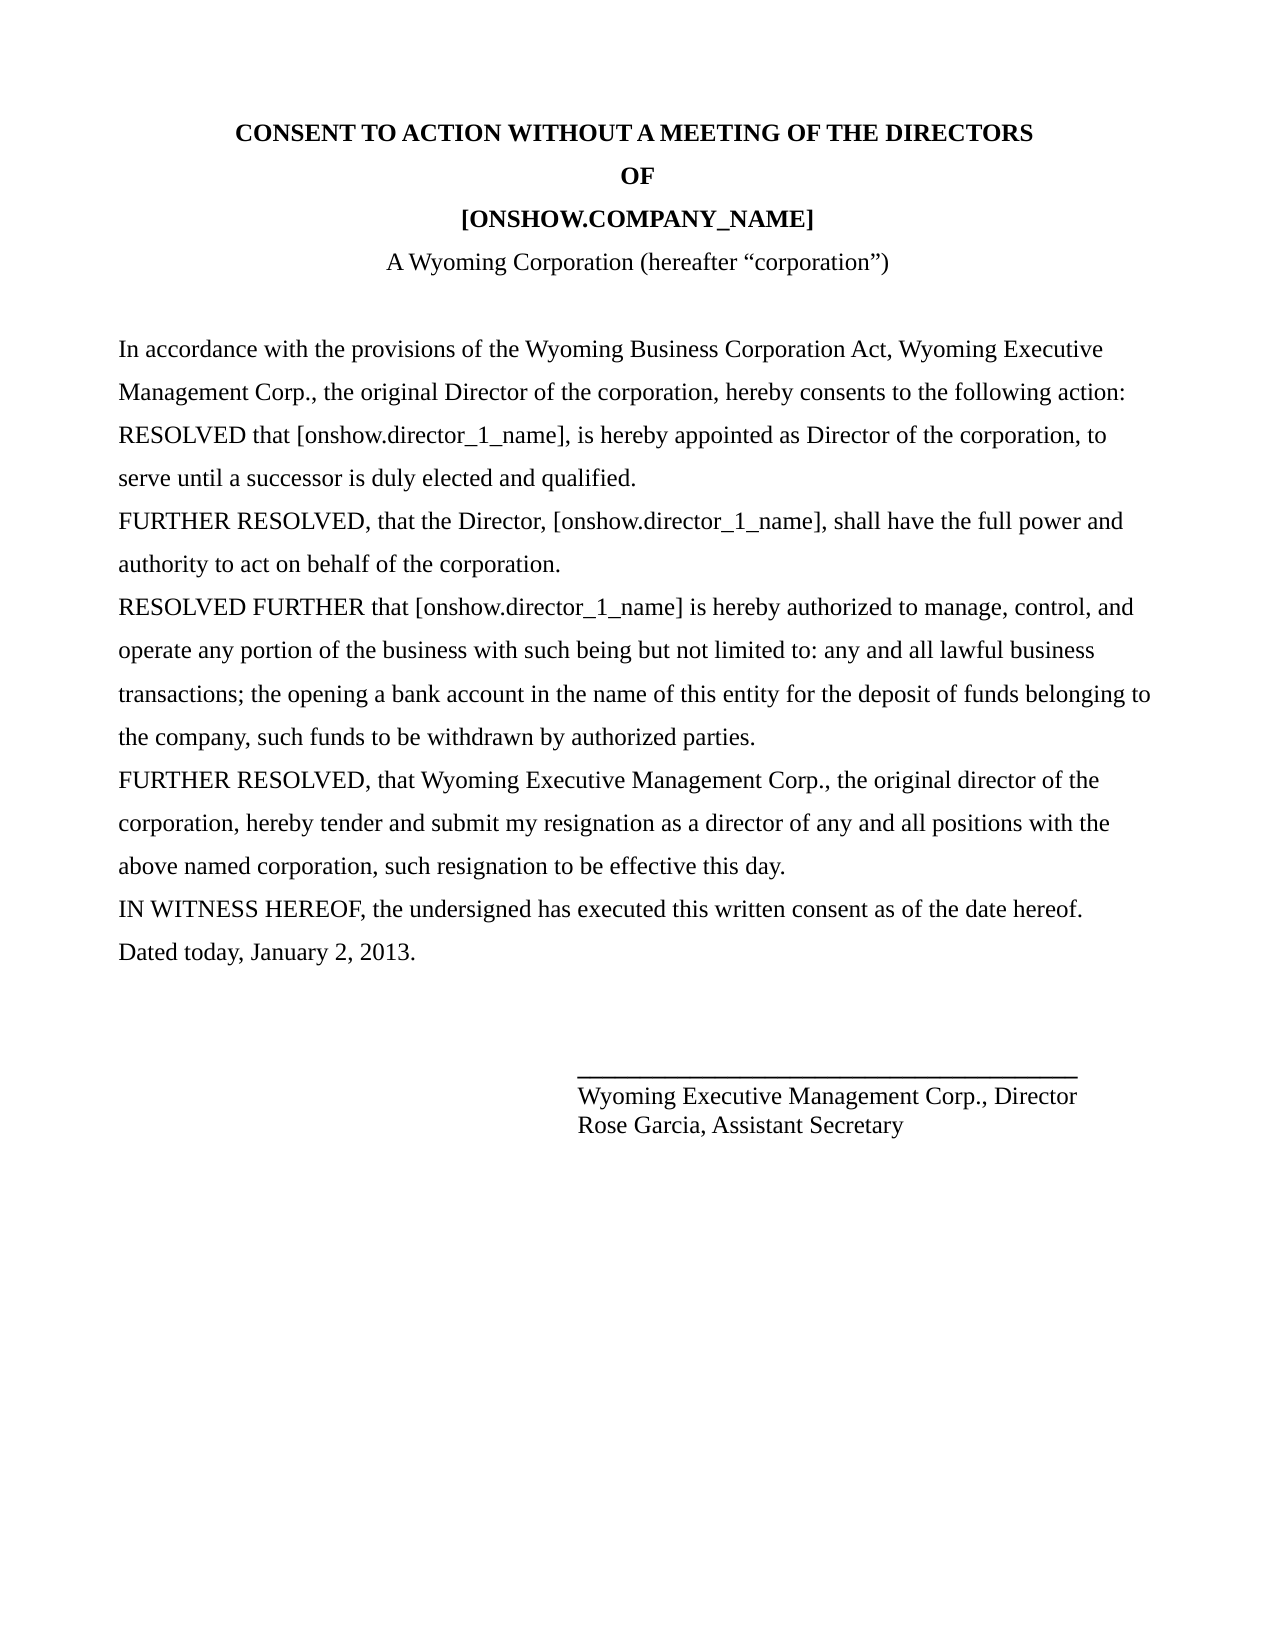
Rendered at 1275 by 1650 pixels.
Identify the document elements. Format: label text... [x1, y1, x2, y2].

text Dated today, January 2, 2013. [118, 937, 1157, 966]
text RESOLVED that [onshow.director_1_name], is hereby appointed as Director of the corporation, to serve until a successor is duly elected and qualified. [118, 420, 1157, 492]
text OF [118, 161, 1157, 190]
text ________________________________________ Wyoming Executive Management Corp., Director [577, 1052, 1157, 1110]
text CONSENT TO ACTIOn WITHOUT A Meeting of the DIRECTORS [118, 118, 1157, 147]
text A Wyoming Corporation (hereafter “corporation”) [118, 247, 1157, 276]
text [onshow.company_name] [118, 204, 1157, 233]
text In accordance with the provisions of the Wyoming Business Corporation Act, Wyoming Executive Management Corp., the original Director of the corporation, hereby consents to the following action: [118, 334, 1157, 406]
text Rose Garcia, Assistant Secretary [577, 1110, 1157, 1139]
text FURTHER RESOLVED, that Wyoming Executive Management Corp., the original director of the corporation, hereby tender and submit my resignation as a director of any and all positions with the above named corporation, such resignation to be effective this day. [118, 765, 1157, 880]
text FURTHER RESOLVED, that the Director, [onshow.director_1_name], shall have the full power and authority to act on behalf of the corporation. [118, 506, 1157, 578]
text RESOLVED FURTHER that [onshow.director_1_name] is hereby authorized to manage, control, and operate any portion of the business with such being but not limited to: any and all lawful business transactions; the opening a bank account in the name of this entity for the deposit of funds belonging to the company, such funds to be withdrawn by authorized parties. [118, 592, 1157, 751]
text IN WITNESS HEREOF, the undersigned has executed this written consent as of the date hereof. [118, 894, 1157, 923]
